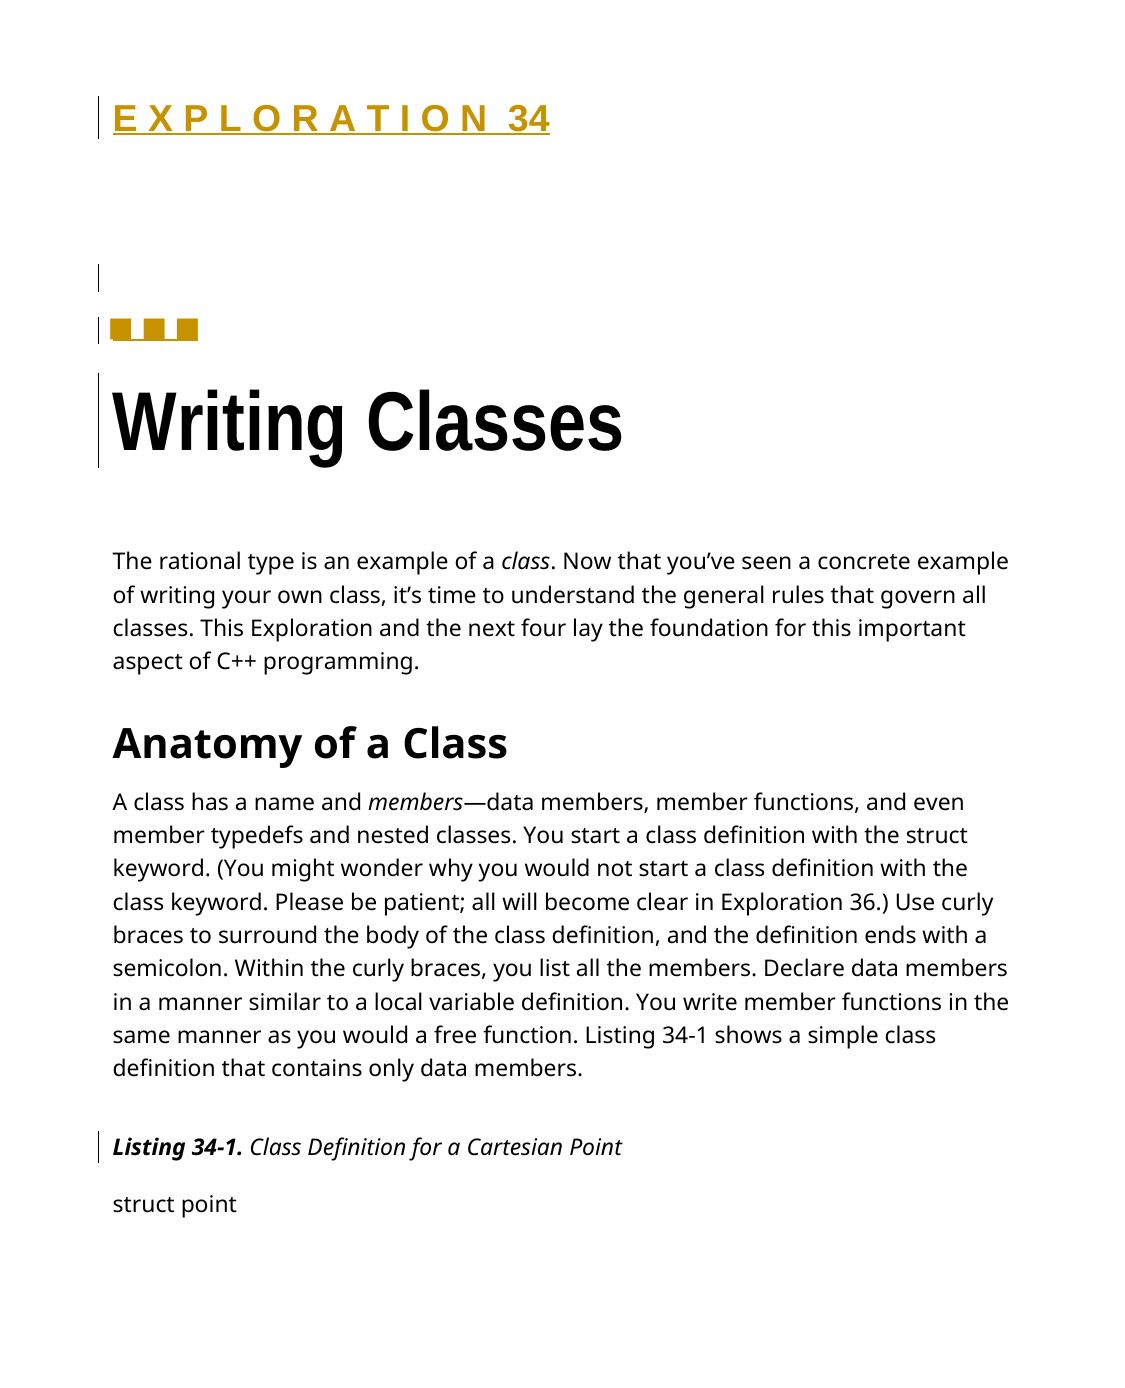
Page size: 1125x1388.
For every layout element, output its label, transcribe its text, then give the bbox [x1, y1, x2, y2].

text  [112, 317, 1012, 344]
subtitle Anatomy of a Class [112, 714, 1012, 771]
text A class has a name and members—data members, member functions, and even member typedefs and nested classes. You start a class definition with the struct keyword. (You might wonder why you would not start a class definition with the class keyword. Please be patient; all will become clear in Exploration 36.) Use curly braces to surround the body of the class definition, and the definition ends with a semicolon. Within the curly braces, you list all the members. Declare data members in a manner similar to a local variable definition. You write member functions in the same manner as you would a free function. Listing 34-1 shows a simple class definition that contains only data members. [112, 783, 1012, 1083]
text Listing 34-1. Class Definition for a Cartesian Point [112, 1131, 1012, 1162]
text The rational type is an example of a class. Now that you’ve seen a concrete example of writing your own class, it’s time to understand the general rules that govern all classes. This Exploration and the next four lay the foundation for this important aspect of C++ programming. [112, 543, 1012, 677]
text struct point [112, 1188, 1012, 1219]
title Writing Classes [112, 373, 1012, 468]
text E X P L O R A T I O N 34 [112, 96, 1012, 139]
